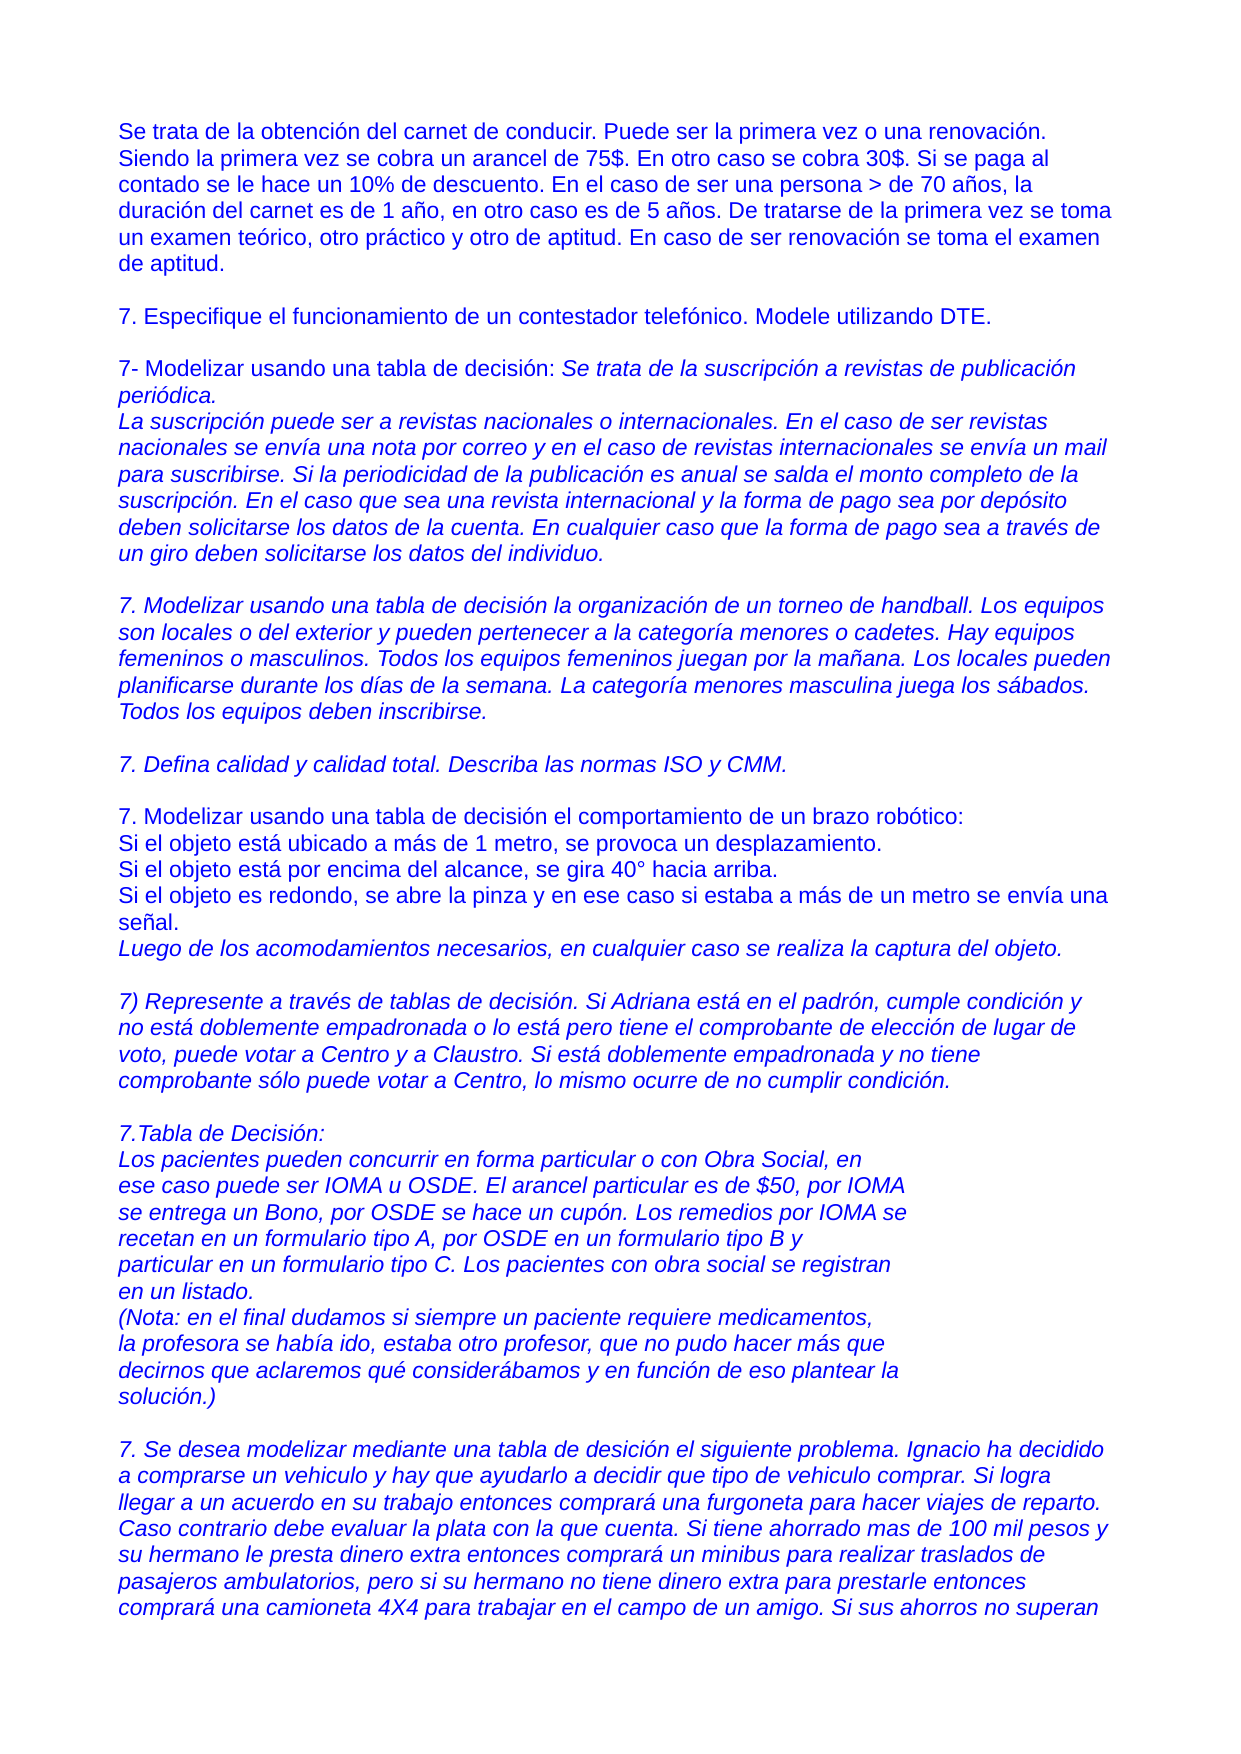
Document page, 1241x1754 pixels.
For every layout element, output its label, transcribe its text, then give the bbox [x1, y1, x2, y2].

text 7. Especifique el funcionamiento de un contestador telefónico. Modele utilizando DTE. [118, 303, 1122, 329]
text Los pacientes pueden concurrir en forma particular o con Obra Social, en [118, 1146, 1122, 1172]
text ese caso puede ser IOMA u OSDE. El arancel particular es de $50, por IOMA [118, 1172, 1122, 1199]
text comprobante sólo puede votar a Centro, lo mismo ocurre de no cumplir condición. [118, 1067, 1122, 1093]
text no está doblemente empadronada o lo está pero tiene el comprobante de elección de lugar de [118, 1014, 1122, 1041]
text a comprarse un vehiculo y hay que ayudarlo a decidir que tipo de vehiculo comprar. Si logra [118, 1462, 1122, 1488]
text 7- Modelizar usando una tabla de decisión: Se trata de la suscripción a revistas de publicación periódica. [118, 355, 1122, 408]
text La suscripción puede ser a revistas nacionales o internacionales. En el caso de ser revistas nacionales se envía una nota por correo y en el caso de revistas internacionales se envía un mail para suscribirse. Si la periodicidad de la publicación es anual se salda el monto completo de la suscripción. En el caso que sea una revista internacional y la forma de pago sea por depósito deben solicitarse los datos de la cuenta. En cualquier caso que la forma de pago sea a través de un giro deben solicitarse los datos del individuo. [118, 408, 1122, 566]
text 7. Defina calidad y calidad total. Describa las normas ISO y CMM. [118, 751, 1122, 777]
text 7. Modelizar usando una tabla de decisión el comportamiento de un brazo robótico: [118, 803, 1122, 830]
text comprará una camioneta 4X4 para trabajar en el campo de un amigo. Si sus ahorros no superan [118, 1594, 1122, 1620]
text Si el objeto está ubicado a más de 1 metro, se provoca un desplazamiento. [118, 830, 1122, 856]
text solución.) [118, 1383, 1122, 1409]
text en un listado. [118, 1278, 1122, 1304]
text Caso contrario debe evaluar la plata con la que cuenta. Si tiene ahorrado mas de 100 mil pesos y [118, 1515, 1122, 1541]
text 7.Tabla de Decisión: [118, 1119, 1122, 1146]
text voto, puede votar a Centro y a Claustro. Si está doblemente empadronada y no tiene [118, 1041, 1122, 1067]
text pasajeros ambulatorios, pero si su hermano no tiene dinero extra para prestarle entonces [118, 1568, 1122, 1594]
text decirnos que aclaremos qué considerábamos y en función de eso plantear la [118, 1357, 1122, 1383]
text recetan en un formulario tipo A, por OSDE en un formulario tipo B y [118, 1225, 1122, 1251]
text se entrega un Bono, por OSDE se hace un cupón. Los remedios por IOMA se [118, 1199, 1122, 1225]
text Siendo la primera vez se cobra un arancel de 75$. En otro caso se cobra 30$. Si se paga al contado se le hace un 10% de descuento. En el caso de ser una persona > de 70 años, la duración del carnet es de 1 año, en otro caso es de 5 años. De tratarse de la primera vez se toma un examen teórico, otro práctico y otro de aptitud. En caso de ser renovación se toma el examen de aptitud. [118, 144, 1122, 276]
text 7. Se desea modelizar mediante una tabla de desición el siguiente problema. Ignacio ha decidido [118, 1436, 1122, 1462]
text particular en un formulario tipo C. Los pacientes con obra social se registran [118, 1251, 1122, 1278]
text 7. Modelizar usando una tabla de decisión la organización de un torneo de handball. Los equipos son locales o del exterior y pueden pertenecer a la categoría menores o cadetes. Hay equipos femeninos o masculinos. Todos los equipos femeninos juegan por la mañana. Los locales pueden planificarse durante los días de la semana. La categoría menores masculina juega los sábados. Todos los equipos deben inscribirse. [118, 592, 1122, 724]
text 7) Represente a través de tablas de decisión. Si Adriana está en el padrón, cumple condición y [118, 988, 1122, 1014]
text la profesora se había ido, estaba otro profesor, que no pudo hacer más que [118, 1330, 1122, 1357]
text Si el objeto es redondo, se abre la pinza y en ese caso si estaba a más de un metro se envía una señal. [118, 882, 1122, 935]
text Se trata de la obtención del carnet de conducir. Puede ser la primera vez o una renovación. [118, 118, 1122, 144]
text su hermano le presta dinero extra entonces comprará un minibus para realizar traslados de [118, 1541, 1122, 1568]
text Luego de los acomodamientos necesarios, en cualquier caso se realiza la captura del objeto. [118, 935, 1122, 961]
text Si el objeto está por encima del alcance, se gira 40° hacia arriba. [118, 856, 1122, 882]
text (Nota: en el final dudamos si siempre un paciente requiere medicamentos, [118, 1304, 1122, 1330]
text llegar a un acuerdo en su trabajo entonces comprará una furgoneta para hacer viajes de reparto. [118, 1488, 1122, 1515]
